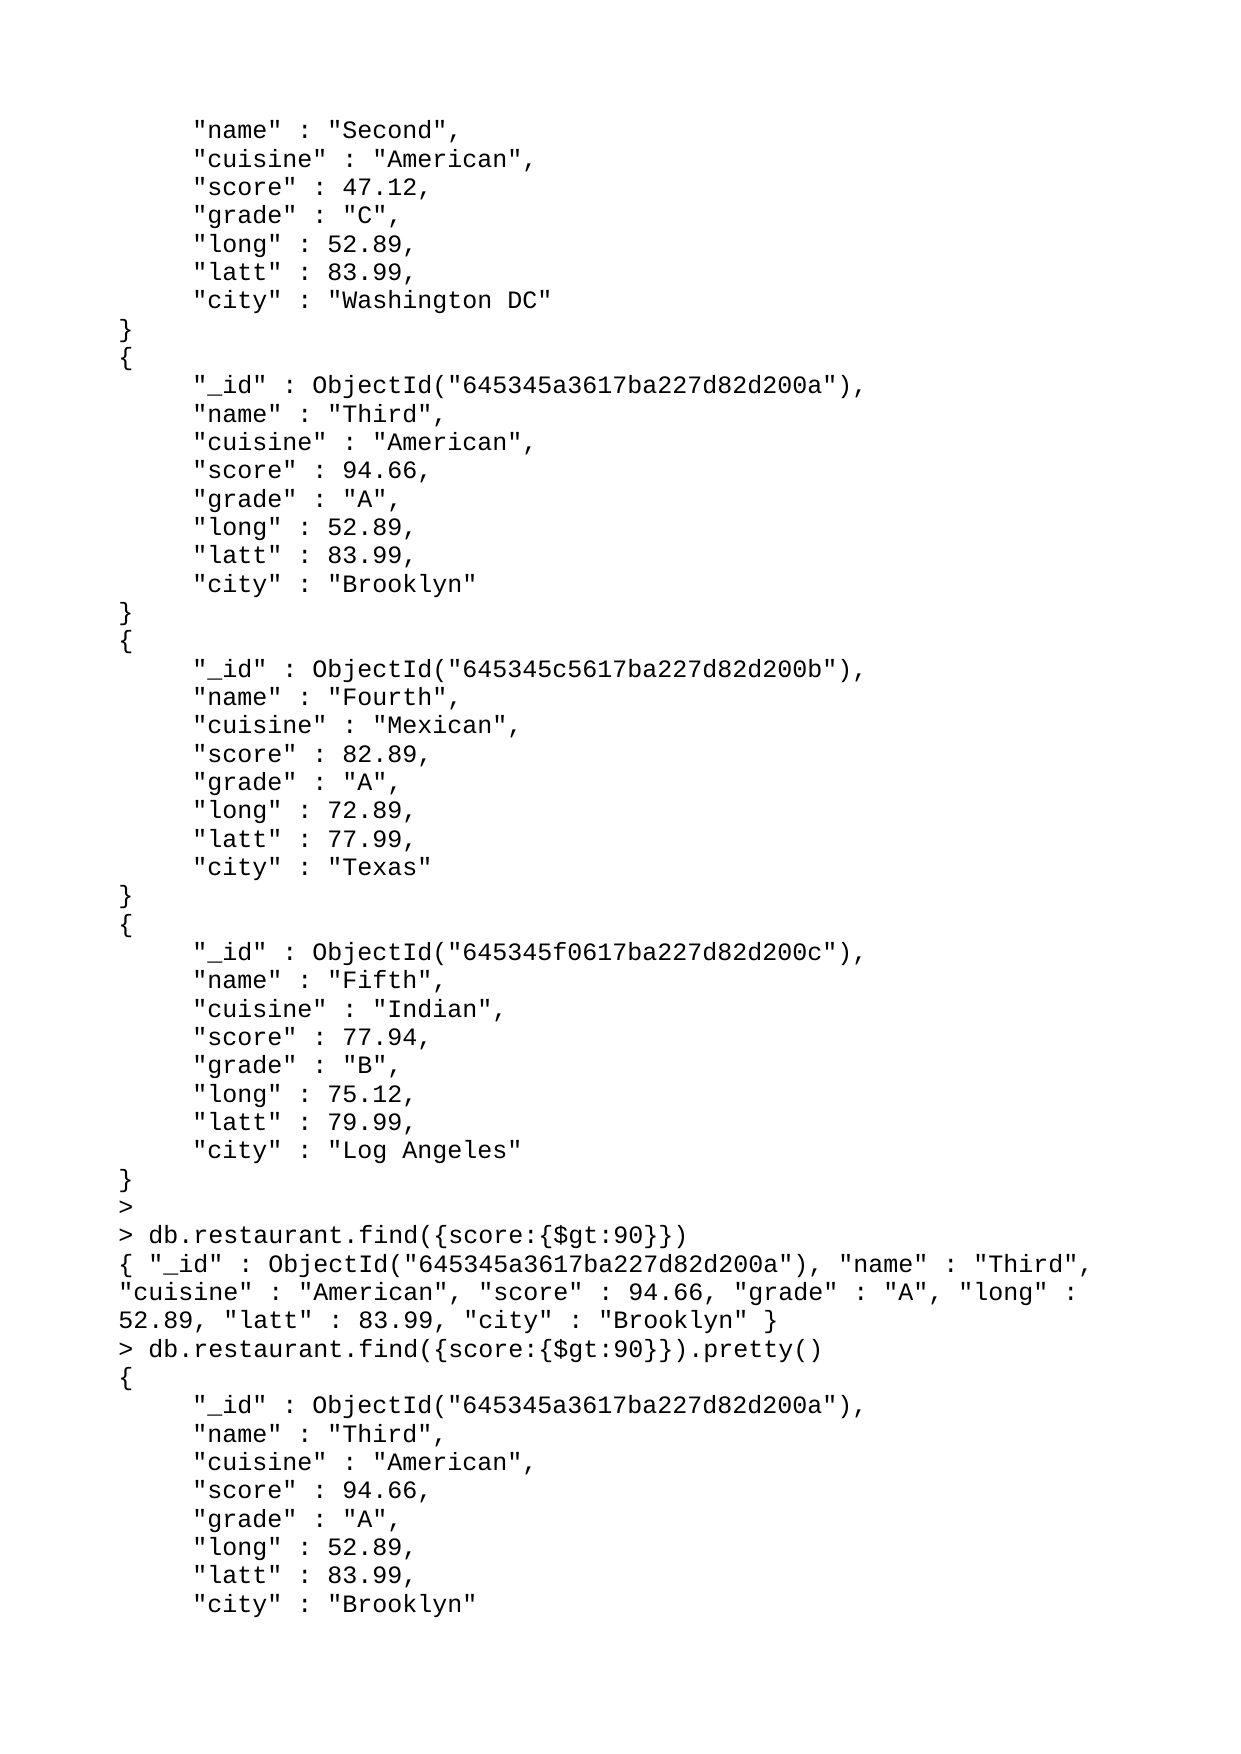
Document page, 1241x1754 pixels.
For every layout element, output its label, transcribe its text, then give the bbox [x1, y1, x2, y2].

text "cuisine" : "Mexican", [118, 713, 1122, 741]
text } [118, 600, 1122, 628]
text "cuisine" : "American", [118, 430, 1122, 458]
text "_id" : ObjectId("645345a3617ba227d82d200a"), [118, 373, 1122, 401]
text "name" : "Third", [118, 1421, 1122, 1450]
text "_id" : ObjectId("645345f0617ba227d82d200c"), [118, 940, 1122, 968]
text "city" : "Brooklyn" [118, 1591, 1122, 1620]
text "city" : "Brooklyn" [118, 571, 1122, 600]
text { [118, 911, 1122, 940]
text } [118, 883, 1122, 911]
text "long" : 75.12, [118, 1081, 1122, 1110]
text "_id" : ObjectId("645345a3617ba227d82d200a"), [118, 1393, 1122, 1421]
text "_id" : ObjectId("645345c5617ba227d82d200b"), [118, 656, 1122, 685]
text } [118, 1166, 1122, 1195]
text "city" : "Log Angeles" [118, 1138, 1122, 1166]
text "score" : 82.89, [118, 741, 1122, 770]
text "cuisine" : "Indian", [118, 996, 1122, 1025]
text "grade" : "B", [118, 1053, 1122, 1081]
text "city" : "Washington DC" [118, 288, 1122, 316]
text "score" : 77.94, [118, 1025, 1122, 1053]
text "long" : 52.89, [118, 231, 1122, 260]
text "name" : "Third", [118, 401, 1122, 430]
text > db.restaurant.find({score:{$gt:90}}).pretty() [118, 1336, 1122, 1365]
text "grade" : "A", [118, 1506, 1122, 1535]
text "city" : "Texas" [118, 855, 1122, 883]
text "latt" : 79.99, [118, 1110, 1122, 1138]
text "long" : 52.89, [118, 515, 1122, 543]
text { "_id" : ObjectId("645345a3617ba227d82d200a"), "name" : "Third", "cuisine" : "American", "score" : 94.66, "grade" : "A", "long" : 52.89, "latt" : 83.99, "city" : "Brooklyn" } [118, 1251, 1122, 1336]
text > db.restaurant.find({score:{$gt:90}}) [118, 1223, 1122, 1251]
text > [118, 1195, 1122, 1223]
text "long" : 72.89, [118, 798, 1122, 826]
text "name" : "Second", [118, 118, 1122, 146]
text "cuisine" : "American", [118, 1450, 1122, 1478]
text "long" : 52.89, [118, 1535, 1122, 1563]
text "grade" : "A", [118, 486, 1122, 515]
text "latt" : 83.99, [118, 260, 1122, 288]
text { [118, 1365, 1122, 1393]
text "score" : 94.66, [118, 458, 1122, 486]
text "grade" : "C", [118, 203, 1122, 231]
text "grade" : "A", [118, 770, 1122, 798]
text "score" : 94.66, [118, 1478, 1122, 1506]
text "latt" : 83.99, [118, 1563, 1122, 1591]
text } [118, 316, 1122, 345]
text "name" : "Fifth", [118, 968, 1122, 996]
text "cuisine" : "American", [118, 146, 1122, 175]
text { [118, 345, 1122, 373]
text "latt" : 83.99, [118, 543, 1122, 571]
text { [118, 628, 1122, 656]
text "latt" : 77.99, [118, 826, 1122, 855]
text "name" : "Fourth", [118, 685, 1122, 713]
text "score" : 47.12, [118, 175, 1122, 203]
